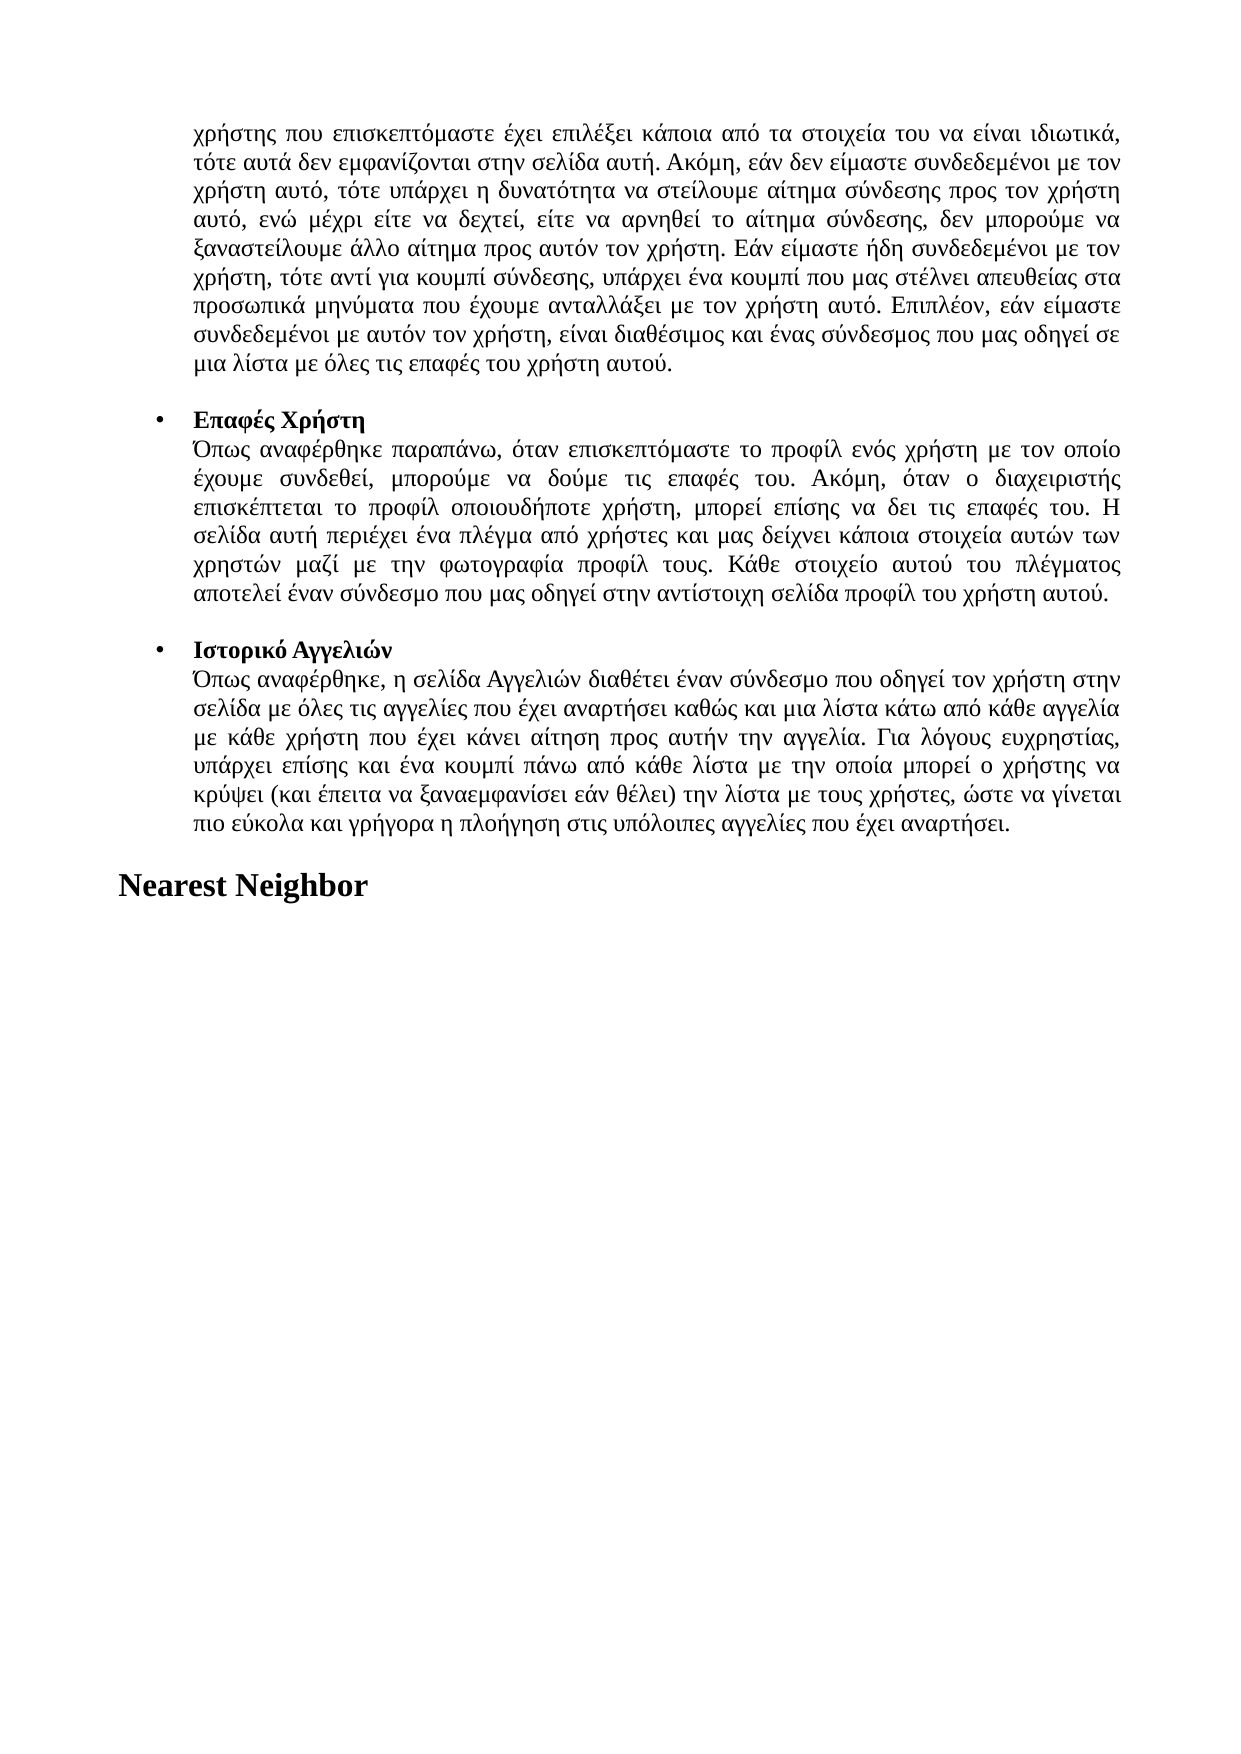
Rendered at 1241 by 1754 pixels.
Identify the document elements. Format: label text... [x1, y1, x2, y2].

text Nearest Neighbor [118, 866, 1122, 904]
list Ιστορικό Αγγελιών [156, 636, 1122, 664]
list χρήστης που επισκεπτόμαστε έχει επιλέξει κάποια από τα στοιχεία του να είναι ιδιωτικά, τότε αυτά δεν εμφανίζονται στην σελίδα αυτή. Ακόμη, εάν δεν είμαστε συνδεδεμένοι με τον χρήστη αυτό, τότε υπάρχει η δυνατότητα να στείλουμε αίτημα σύνδεσης προς τον χρήστη αυτό, ενώ μέχρι είτε να δεχτεί, είτε να αρνηθεί το αίτημα σύνδεσης, δεν μπορούμε να ξαναστείλουμε άλλο αίτημα προς αυτόν τον χρήστη. Εάν είμαστε ήδη συνδεδεμένοι με τον χρήστη, τότε αντί για κουμπί σύνδεσης, υπάρχει ένα κουμπί που μας στέλνει απευθείας στα προσωπικά μηνύματα που έχουμε ανταλλάξει με τον χρήστη αυτό. Επιπλέον, εάν είμαστε συνδεδεμένοι με αυτόν τον χρήστη, είναι διαθέσιμος και ένας σύνδεσμος που μας οδηγεί σε μια λίστα με όλες τις επαφές του χρήστη αυτού. [156, 118, 1122, 377]
list Όπως αναφέρθηκε παραπάνω, όταν επισκεπτόμαστε το προφίλ ενός χρήστη με τον οποίο έχουμε συνδεθεί, μπορούμε να δούμε τις επαφές του. Ακόμη, όταν ο διαχειριστής επισκέπτεται το προφίλ οποιουδήποτε χρήστη, μπορεί επίσης να δει τις επαφές του. Η σελίδα αυτή περιέχει ένα πλέγμα από χρήστες και μας δείχνει κάποια στοιχεία αυτών των χρηστών μαζί με την φωτογραφία προφίλ τους. Κάθε στοιχείο αυτού του πλέγματος αποτελεί έναν σύνδεσμο που μας οδηγεί στην αντίστοιχη σελίδα προφίλ του χρήστη αυτού. [156, 434, 1122, 607]
list Όπως αναφέρθηκε, η σελίδα Αγγελιών διαθέτει έναν σύνδεσμο που οδηγεί τον χρήστη στην σελίδα με όλες τις αγγελίες που έχει αναρτήσει καθώς και μια λίστα κάτω από κάθε αγγελία με κάθε χρήστη που έχει κάνει αίτηση προς αυτήν την αγγελία. Για λόγους ευχρηστίας, υπάρχει επίσης και ένα κουμπί πάνω από κάθε λίστα με την οποία μπορεί ο χρήστης να κρύψει (και έπειτα να ξαναεμφανίσει εάν θέλει) την λίστα με τους χρήστες, ώστε να γίνεται πιο εύκολα και γρήγορα η πλοήγηση στις υπόλοιπες αγγελίες που έχει αναρτήσει. [156, 664, 1122, 837]
list Επαφές Χρήστη [156, 406, 1122, 434]
